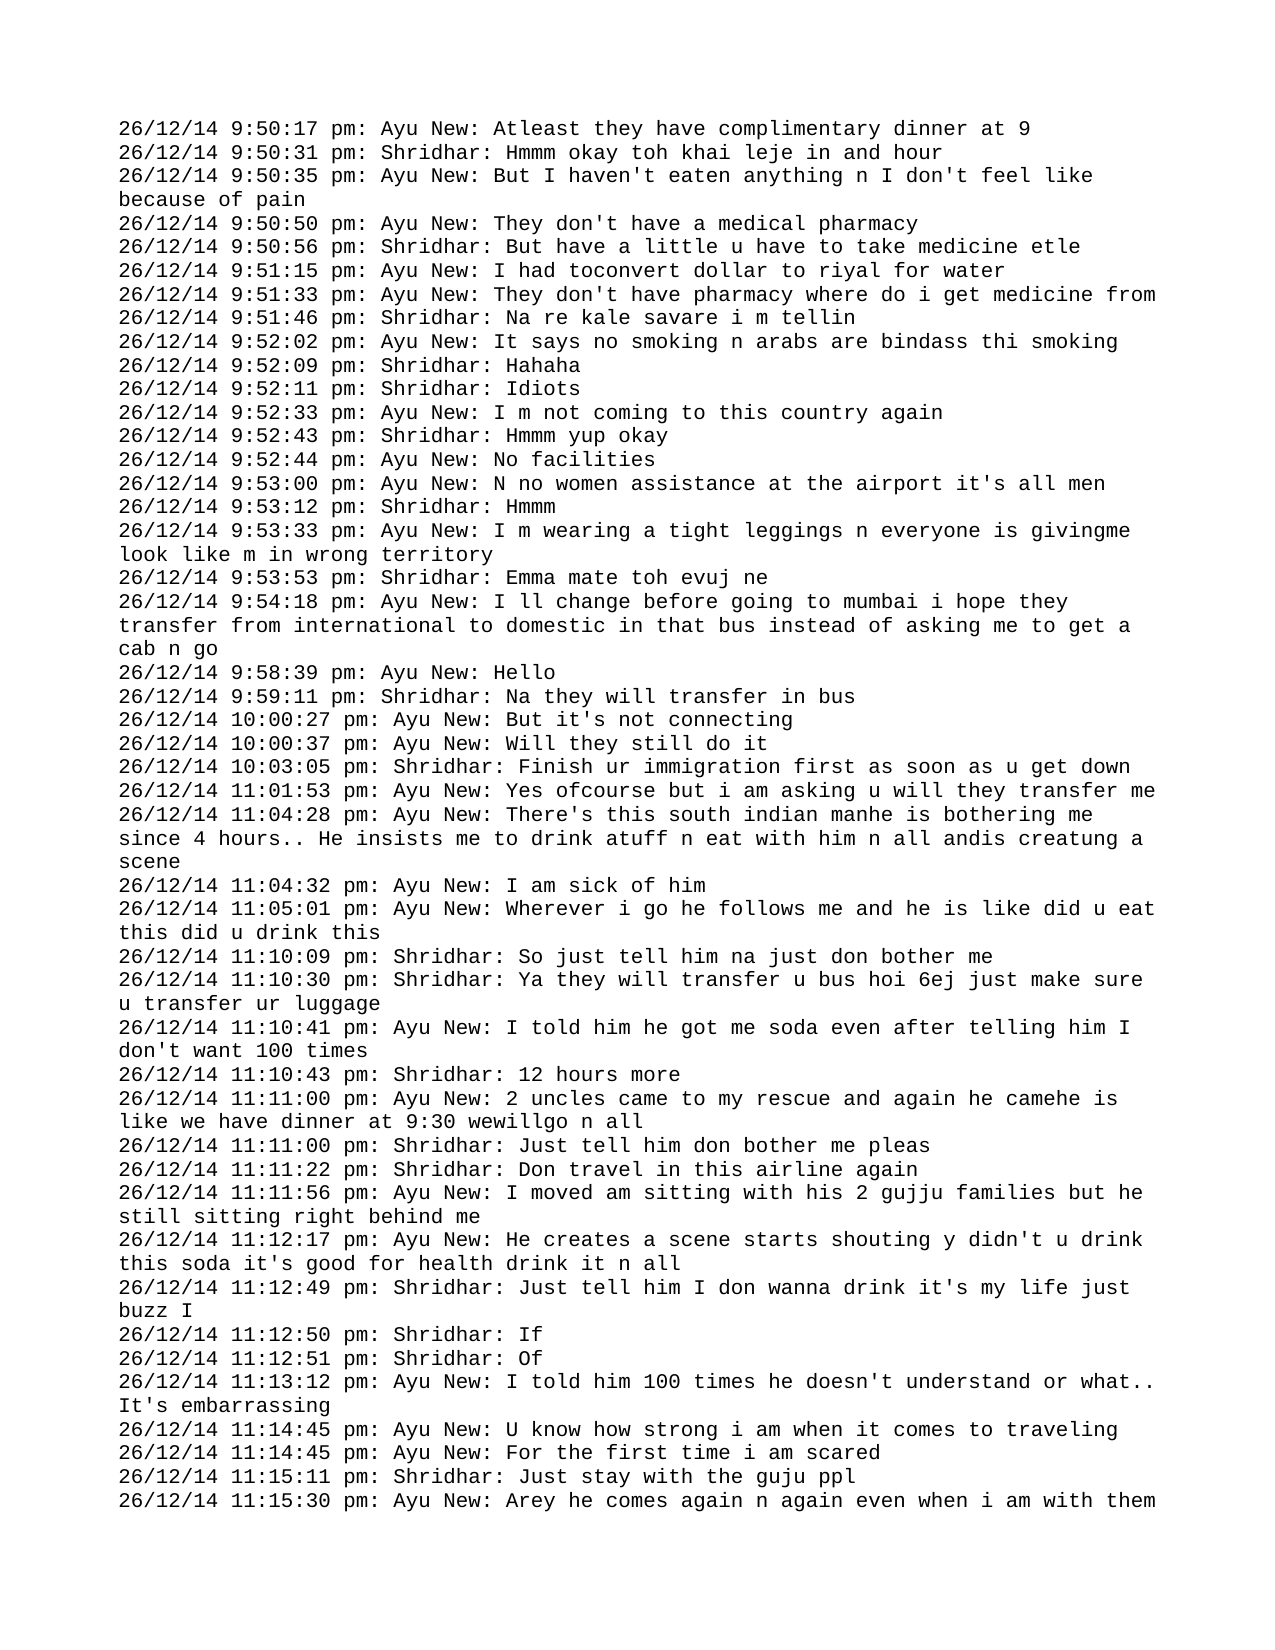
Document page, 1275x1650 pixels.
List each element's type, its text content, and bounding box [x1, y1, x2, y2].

text 26/12/14 9:54:18 pm: Ayu New: I ll change before going to mumbai i hope they transfer from international to domestic in that bus instead of asking me to get a cab n go [118, 591, 1157, 662]
text 26/12/14 9:58:39 pm: Ayu New: Hello [118, 662, 1157, 686]
text 26/12/14 9:53:53 pm: Shridhar: Emma mate toh evuj ne [118, 567, 1157, 591]
text 26/12/14 11:12:49 pm: Shridhar: Just tell him I don wanna drink it's my life just buzz I [118, 1277, 1157, 1324]
text 26/12/14 11:11:22 pm: Shridhar: Don travel in this airline again [118, 1158, 1157, 1182]
text 26/12/14 10:00:27 pm: Ayu New: But it's not connecting [118, 709, 1157, 733]
text 26/12/14 11:10:30 pm: Shridhar: Ya they will transfer u bus hoi 6ej just make sure u transfer ur luggage [118, 969, 1157, 1017]
text 26/12/14 9:59:11 pm: Shridhar: Na they will transfer in bus [118, 686, 1157, 709]
text 26/12/14 11:15:30 pm: Ayu New: Arey he comes again n again even when i am with them [118, 1489, 1157, 1513]
text 26/12/14 10:00:37 pm: Ayu New: Will they still do it [118, 733, 1157, 757]
text 26/12/14 9:52:33 pm: Ayu New: I m not coming to this country again [118, 402, 1157, 426]
text 26/12/14 11:10:43 pm: Shridhar: 12 hours more [118, 1064, 1157, 1088]
text 26/12/14 11:14:45 pm: Ayu New: For the first time i am scared [118, 1442, 1157, 1466]
text 26/12/14 9:50:17 pm: Ayu New: Atleast they have complimentary dinner at 9 [118, 118, 1157, 142]
text 26/12/14 11:14:45 pm: Ayu New: U know how strong i am when it comes to traveling [118, 1419, 1157, 1442]
text 26/12/14 9:52:02 pm: Ayu New: It says no smoking n arabs are bindass thi smoking [118, 331, 1157, 354]
text 26/12/14 9:51:46 pm: Shridhar: Na re kale savare i m tellin [118, 307, 1157, 331]
text 26/12/14 11:11:00 pm: Shridhar: Just tell him don bother me pleas [118, 1135, 1157, 1158]
text 26/12/14 9:50:50 pm: Ayu New: They don't have a medical pharmacy [118, 213, 1157, 236]
text 26/12/14 11:04:28 pm: Ayu New: There's this south indian manhe is bothering me since 4 hours.. He insists me to drink atuff n eat with him n all andis creatung a scene [118, 804, 1157, 875]
text 26/12/14 9:51:15 pm: Ayu New: I had toconvert dollar to riyal for water [118, 260, 1157, 284]
text 26/12/14 9:53:12 pm: Shridhar: Hmmm [118, 496, 1157, 520]
text 26/12/14 11:13:12 pm: Ayu New: I told him 100 times he doesn't understand or what.. It's embarrassing [118, 1371, 1157, 1419]
text 26/12/14 11:10:41 pm: Ayu New: I told him he got me soda even after telling him I don't want 100 times [118, 1017, 1157, 1064]
text 26/12/14 11:12:17 pm: Ayu New: He creates a scene starts shouting y didn't u drink this soda it's good for health drink it n all [118, 1229, 1157, 1277]
text 26/12/14 9:50:35 pm: Ayu New: But I haven't eaten anything n I don't feel like because of pain [118, 165, 1157, 213]
text 26/12/14 9:52:43 pm: Shridhar: Hmmm yup okay [118, 426, 1157, 449]
text 26/12/14 9:52:11 pm: Shridhar: Idiots [118, 378, 1157, 402]
text 26/12/14 11:11:56 pm: Ayu New: I moved am sitting with his 2 gujju families but he still sitting right behind me [118, 1182, 1157, 1229]
text 26/12/14 11:10:09 pm: Shridhar: So just tell him na just don bother me [118, 946, 1157, 969]
text 26/12/14 10:03:05 pm: Shridhar: Finish ur immigration first as soon as u get down [118, 757, 1157, 780]
text 26/12/14 11:05:01 pm: Ayu New: Wherever i go he follows me and he is like did u eat this did u drink this [118, 898, 1157, 946]
text 26/12/14 9:53:00 pm: Ayu New: N no women assistance at the airport it's all men [118, 473, 1157, 496]
text 26/12/14 11:04:32 pm: Ayu New: I am sick of him [118, 875, 1157, 898]
text 26/12/14 9:52:09 pm: Shridhar: Hahaha [118, 354, 1157, 378]
text 26/12/14 9:50:56 pm: Shridhar: But have a little u have to take medicine etle [118, 236, 1157, 260]
text 26/12/14 11:15:11 pm: Shridhar: Just stay with the guju ppl [118, 1466, 1157, 1489]
text 26/12/14 11:11:00 pm: Ayu New: 2 uncles came to my rescue and again he camehe is like we have dinner at 9:30 wewillgo n all [118, 1088, 1157, 1135]
text 26/12/14 9:51:33 pm: Ayu New: They don't have pharmacy where do i get medicine from [118, 284, 1157, 307]
text 26/12/14 11:12:50 pm: Shridhar: If [118, 1324, 1157, 1348]
text 26/12/14 11:12:51 pm: Shridhar: Of [118, 1348, 1157, 1371]
text 26/12/14 9:50:31 pm: Shridhar: Hmmm okay toh khai leje in and hour [118, 142, 1157, 165]
text 26/12/14 9:52:44 pm: Ayu New: No facilities [118, 449, 1157, 473]
text 26/12/14 9:53:33 pm: Ayu New: I m wearing a tight leggings n everyone is givingme look like m in wrong territory [118, 520, 1157, 567]
text 26/12/14 11:01:53 pm: Ayu New: Yes ofcourse but i am asking u will they transfer me [118, 780, 1157, 804]
